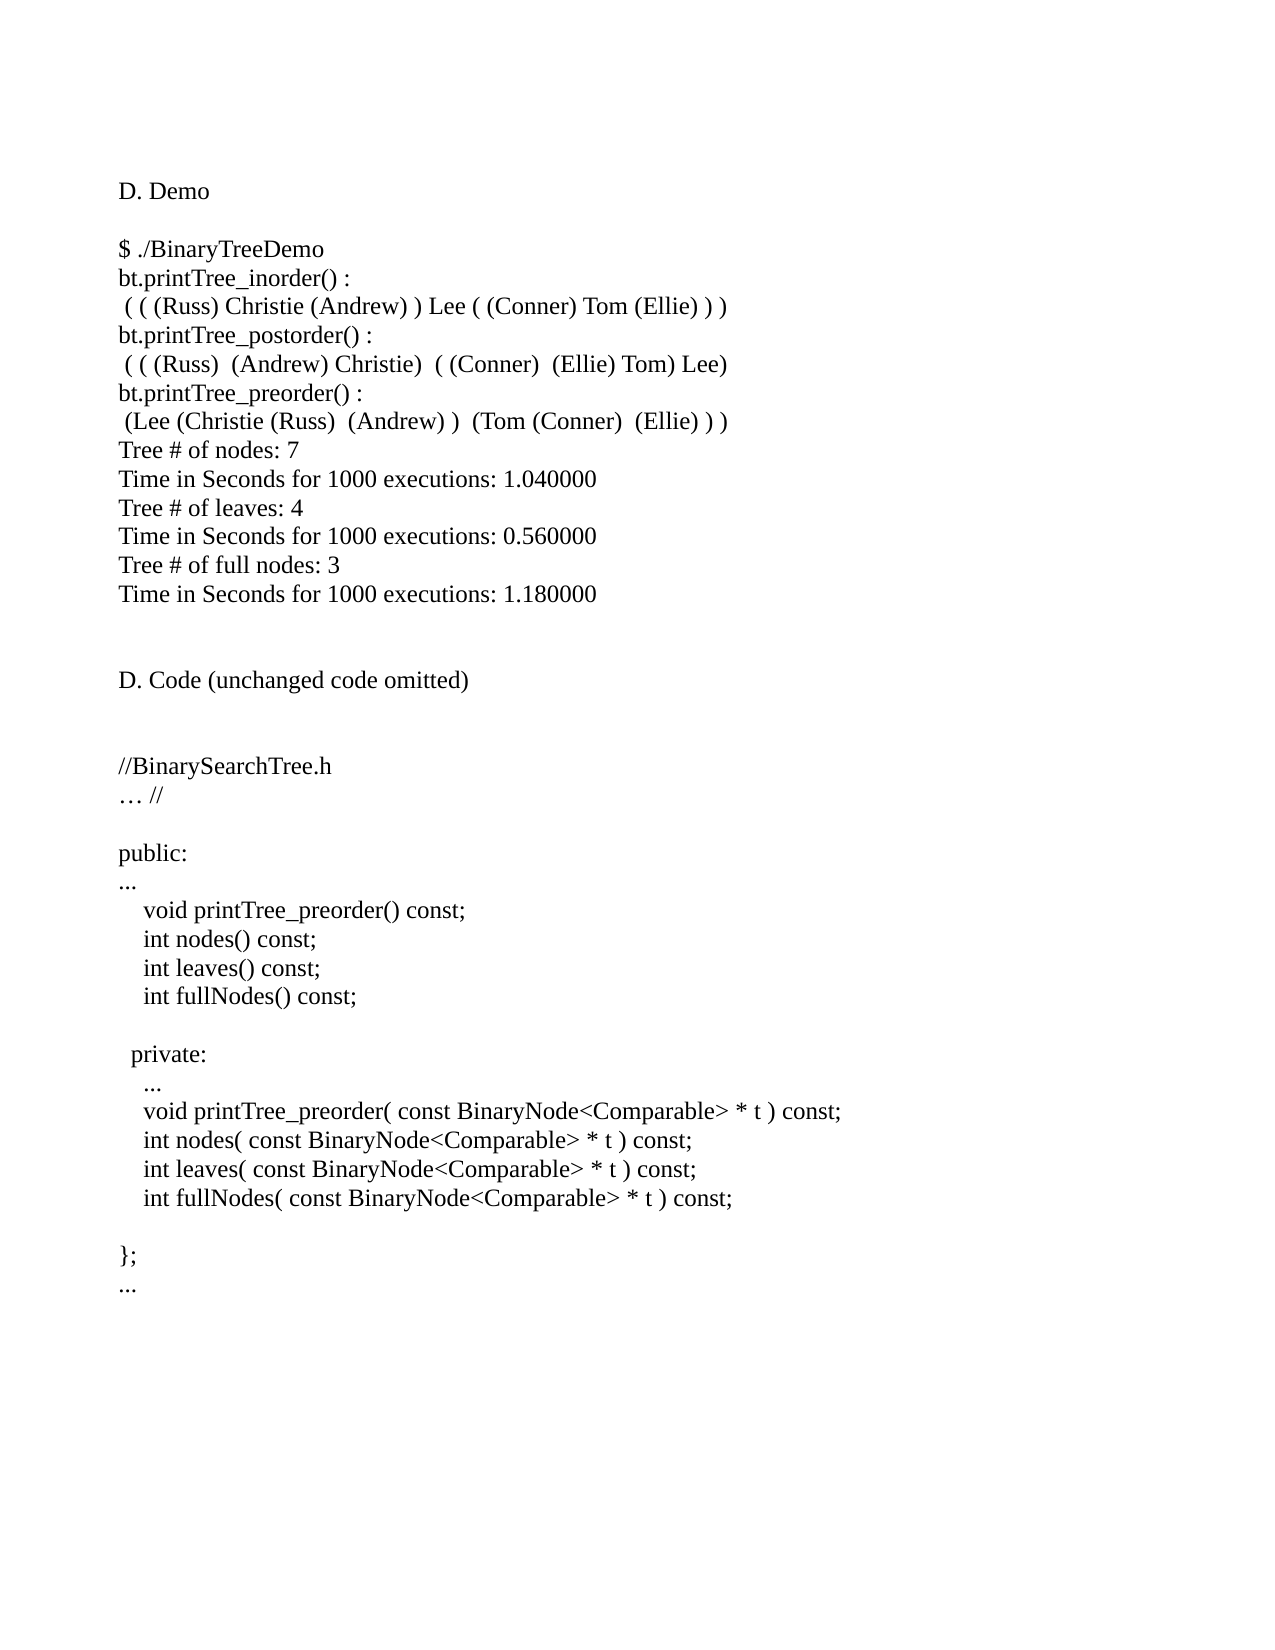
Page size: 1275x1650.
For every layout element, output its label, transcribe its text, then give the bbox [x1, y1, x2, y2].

text private: [118, 1039, 1157, 1068]
text int nodes() const; [118, 924, 1157, 953]
text Time in Seconds for 1000 executions: 1.180000 [118, 579, 1157, 608]
text bt.printTree_preorder() : [118, 378, 1157, 406]
text //BinarySearchTree.h [118, 751, 1157, 780]
text D. Demo [118, 176, 1157, 205]
text }; [118, 1240, 1157, 1269]
text int nodes( const BinaryNode<Comparable> * t ) const; [118, 1125, 1157, 1154]
text Tree # of full nodes: 3 [118, 550, 1157, 579]
text int leaves( const BinaryNode<Comparable> * t ) const; [118, 1154, 1157, 1183]
text public: [118, 838, 1157, 866]
text ... [118, 866, 1157, 895]
text bt.printTree_postorder() : [118, 320, 1157, 349]
text Time in Seconds for 1000 executions: 1.040000 [118, 464, 1157, 493]
text ( ( (Russ) (Andrew) Christie) ( (Conner) (Ellie) Tom) Lee) [118, 349, 1157, 378]
text int leaves() const; [118, 953, 1157, 981]
text ( ( (Russ) Christie (Andrew) ) Lee ( (Conner) Tom (Ellie) ) ) [118, 291, 1157, 320]
text $ ./BinaryTreeDemo [118, 234, 1157, 263]
text ... [118, 1269, 1157, 1298]
text Tree # of nodes: 7 [118, 435, 1157, 464]
text Tree # of leaves: 4 [118, 493, 1157, 521]
text int fullNodes( const BinaryNode<Comparable> * t ) const; [118, 1183, 1157, 1211]
text (Lee (Christie (Russ) (Andrew) ) (Tom (Conner) (Ellie) ) ) [118, 406, 1157, 435]
text ... [118, 1068, 1157, 1096]
text D. Code (unchanged code omitted) [118, 665, 1157, 694]
text bt.printTree_inorder() : [118, 263, 1157, 291]
text void printTree_preorder() const; [118, 895, 1157, 924]
text int fullNodes() const; [118, 981, 1157, 1010]
text void printTree_preorder( const BinaryNode<Comparable> * t ) const; [118, 1096, 1157, 1125]
text … // [118, 780, 1157, 809]
text Time in Seconds for 1000 executions: 0.560000 [118, 521, 1157, 550]
